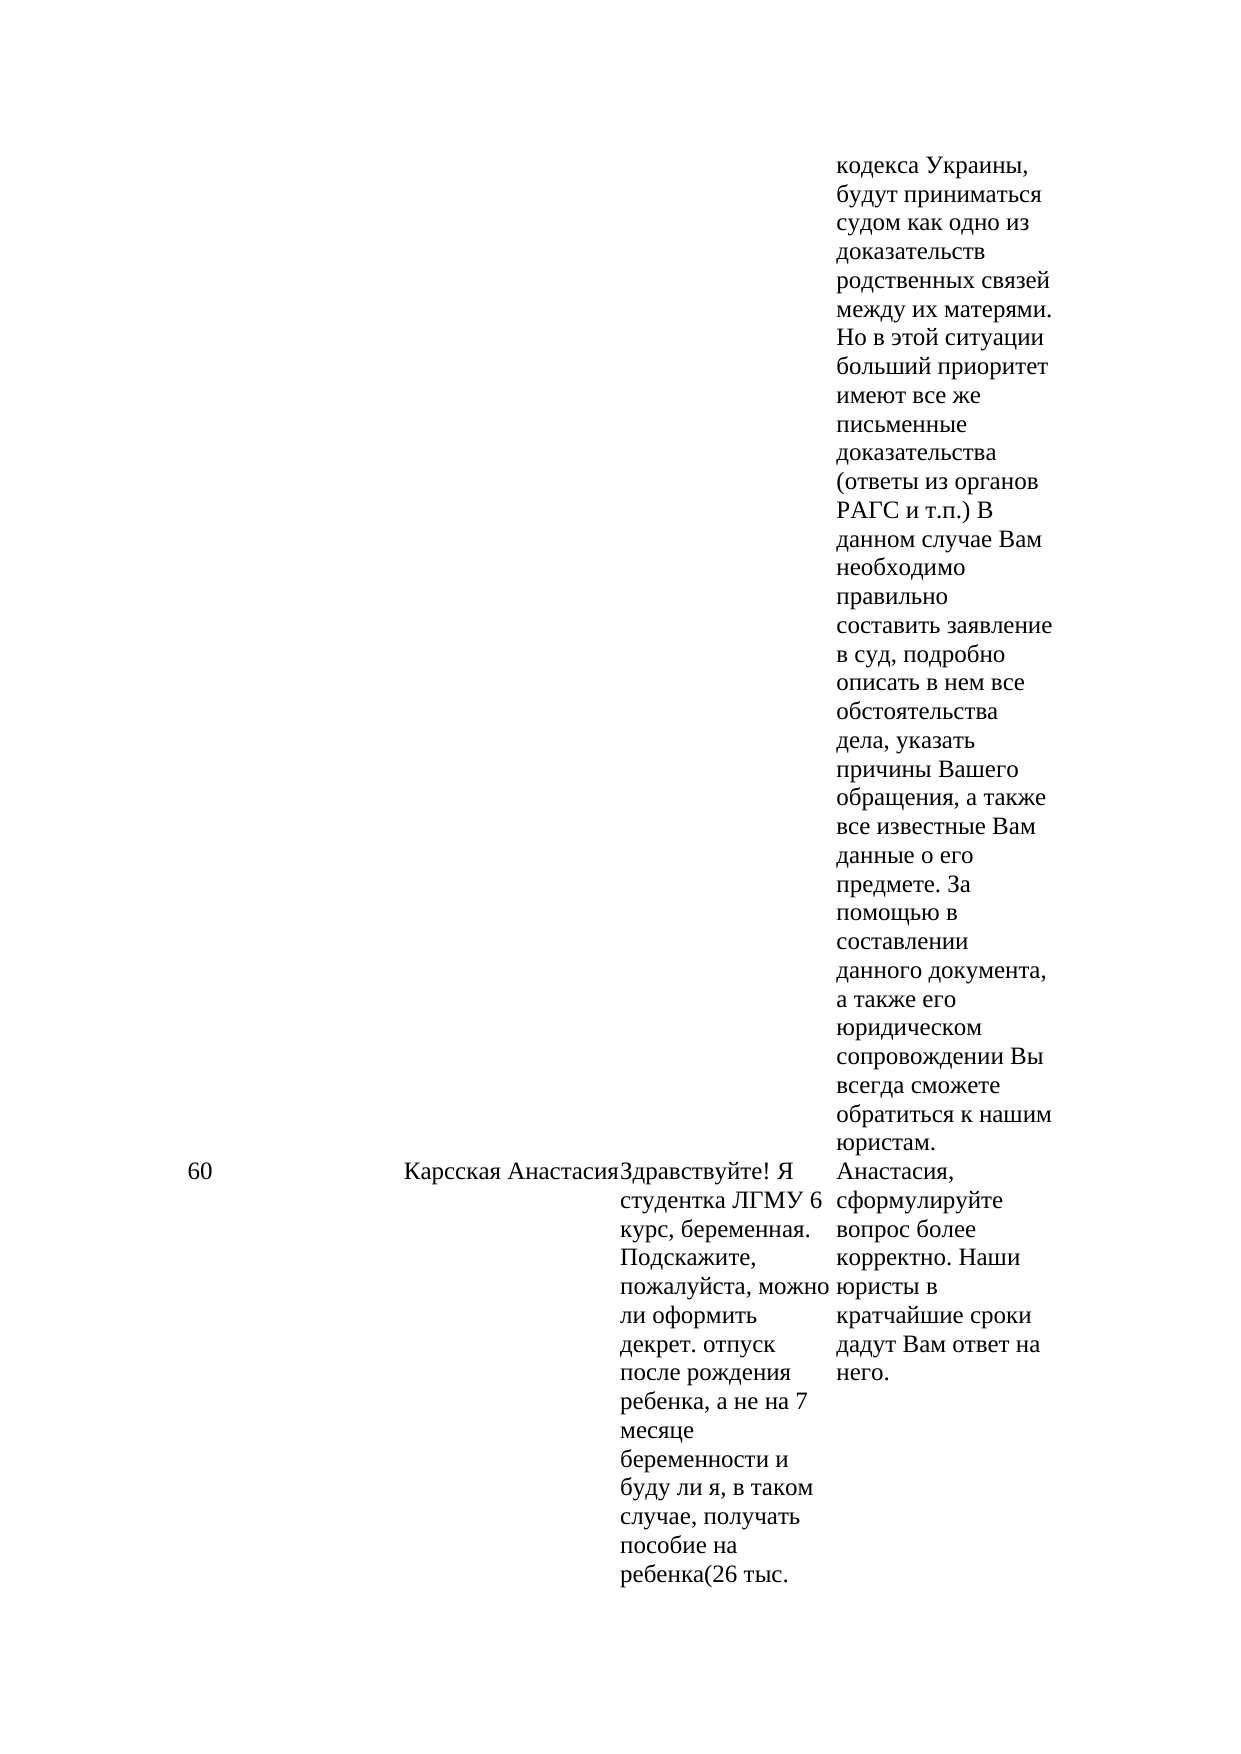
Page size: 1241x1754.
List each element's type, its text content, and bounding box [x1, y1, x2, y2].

table_cell [404, 150, 620, 1156]
table_cell Здравствуйте! Я студентка ЛГМУ 6 курс, беременная. Подскажите, пожалуйста, можно ли оформить декрет. отпуск после рождения ребенка, а не на 7 месяце беременности и буду ли я, в таком случае, получать пособие на ребенка(26 тыс. грн.). [620, 1156, 836, 1587]
table_cell Карсская Анастасия [404, 1156, 620, 1587]
table_cell Анастасия, сформулируйте вопрос более корректно. Наши юристы в кратчайшие сроки дадут Вам ответ на него. [836, 1156, 1053, 1587]
table_cell 60 [188, 1156, 404, 1587]
table_cell [188, 150, 404, 1156]
table_cell [620, 150, 836, 1156]
table_cell кодекса Украины, будут приниматься судом как одно из доказательств родственных связей между их матерями. Но в этой ситуации больший приоритет имеют все же письменные доказательства (ответы из органов РАГС и т.п.) В данном случае Вам необходимо правильно составить заявление в суд, подробно описать в нем все обстоятельства дела, указать причины Вашего обращения, а также все известные Вам данные о его предмете. За помощью в составлении данного документа, а также его юридическом сопровождении Вы всегда сможете обратиться к нашим юристам. [836, 150, 1053, 1156]
